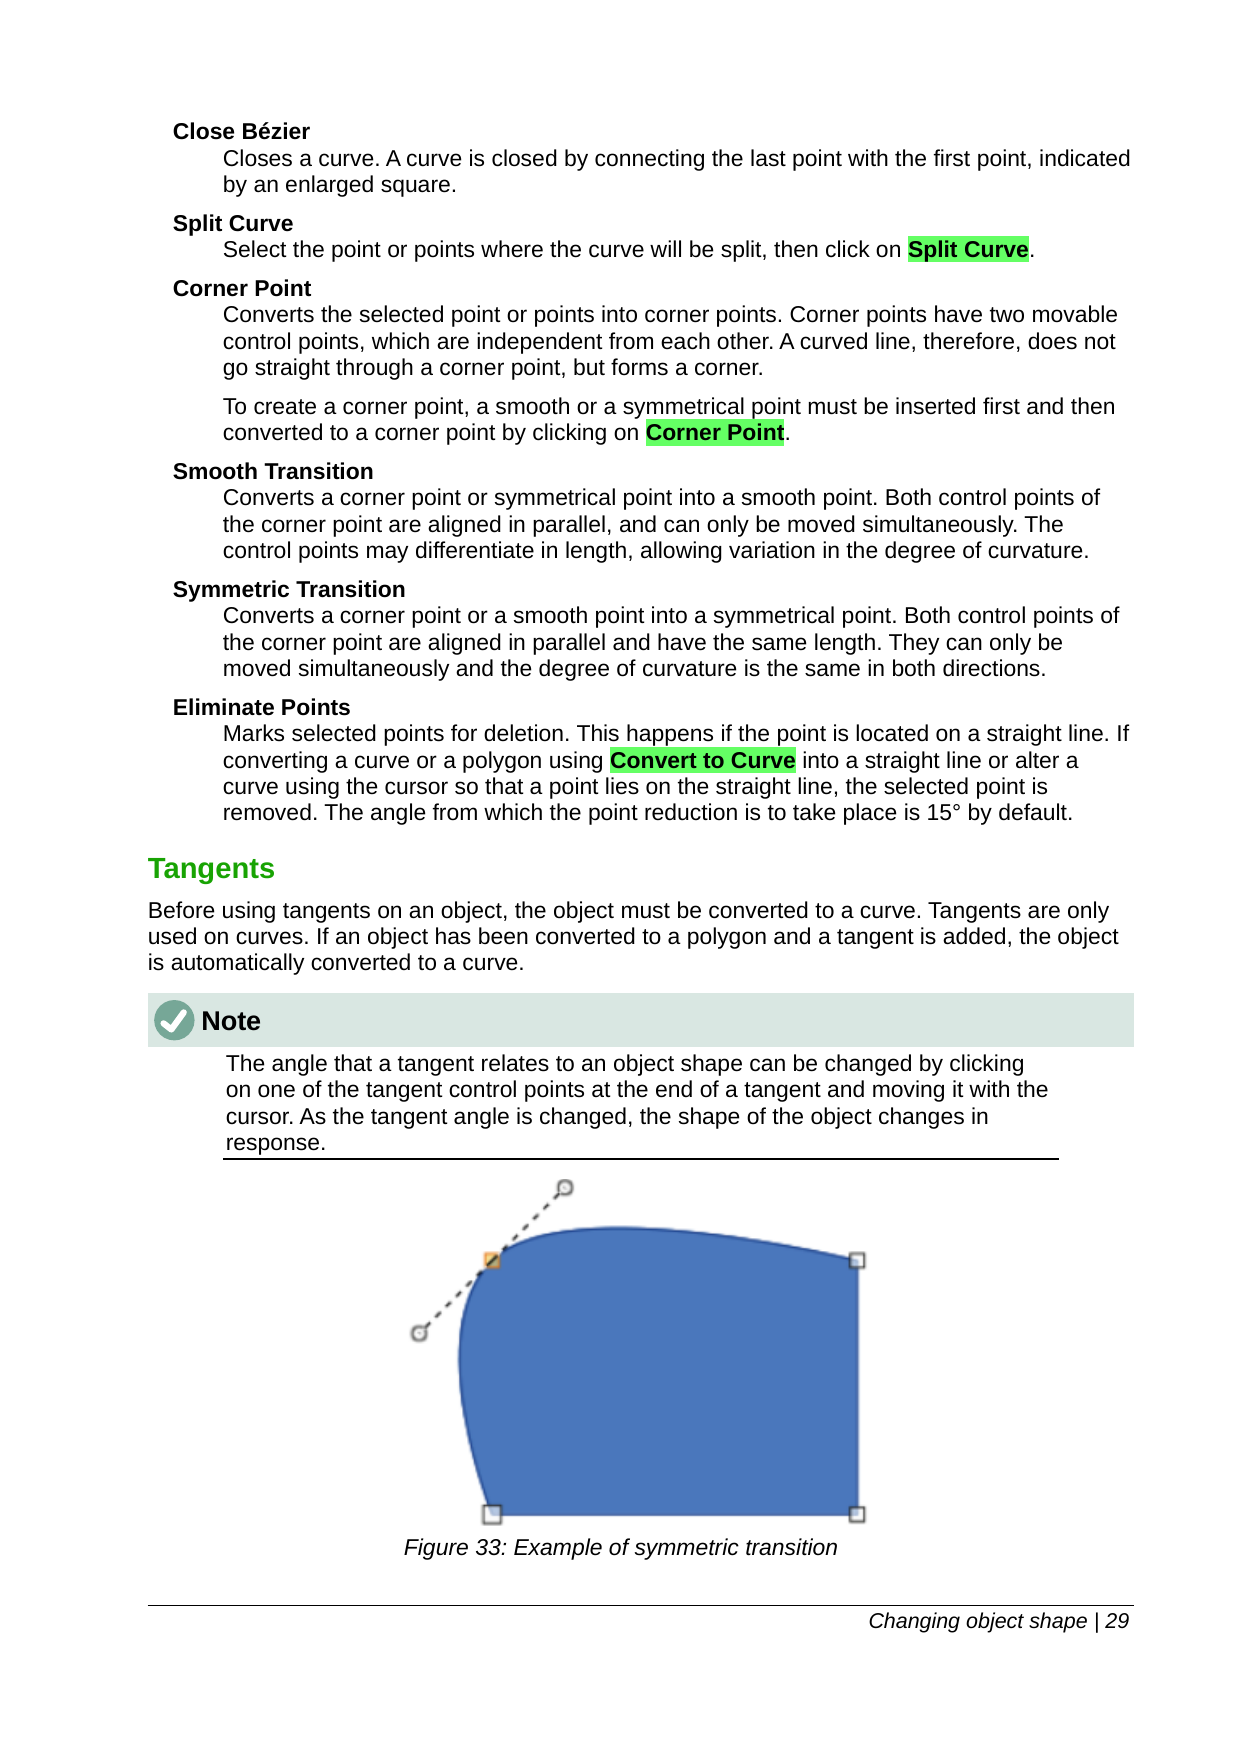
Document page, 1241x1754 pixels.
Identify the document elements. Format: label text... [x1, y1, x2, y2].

text The angle that a tangent relates to an object shape can be changed by clicking on one of the tangent control points at the end of a tangent and moving it with the cursor. As the tangent angle is changed, the shape of the object changes in response. [223, 1047, 1059, 1158]
text Figure 33: Example of symmetric transition [404, 1534, 878, 1560]
text To create a corner point, a smooth or a symmetrical point must be inserted first and then converted to a corner point by clicking on Corner Point. [223, 393, 1134, 446]
subtitle Tangents [148, 851, 1134, 884]
text Eliminate Points [173, 694, 1134, 720]
text Select the point or points where the curve will be split, then click on Split Curve. [1029, 236, 1134, 262]
text Converts a corner point or a smooth point into a symmetrical point. Both control points of the corner point are aligned in parallel and have the same length. They can only be moved simultaneously and the degree of curvature is the same in both directions. [223, 602, 1134, 681]
text Closes a curve. A curve is closed by connecting the last point with the first point, indicated by an enlarged square. [223, 144, 1134, 197]
text Before using tangents on an object, the object must be converted to a curve. Tangents are only used on curves. If an object has been converted to a polygon and a tangent is added, the object is automatically converted to a curve. [148, 897, 1134, 976]
text Close Bézier [173, 118, 1134, 144]
text Symmetric Transition [173, 576, 1134, 602]
picture [403, 1179, 878, 1534]
text Split Curve [173, 210, 1134, 236]
subtitle Note [148, 993, 1134, 1047]
text Select the point or points where the curve will be split, then click on Split Curve. [223, 236, 908, 262]
text Converts the selected point or points into corner points. Corner points have two movable control points, which are independent from each other. A curved line, therefore, does not go straight through a corner point, but forms a corner. [223, 301, 1134, 380]
text Marks selected points for deletion. This happens if the point is located on a straight line. If converting a curve or a polygon using Convert to Curve into a straight line or alter a curve using the cursor so that a point lies on the straight line, the selected point is removed. The angle from which the point reduction is to take place is 15° by default. [223, 720, 1134, 826]
text Smooth Transition [173, 458, 1134, 484]
text Corner Point [173, 275, 1134, 301]
text Converts a corner point or symmetrical point into a smooth point. Both control points of the corner point are aligned in parallel, and can only be moved simultaneously. The control points may differentiate in length, allowing variation in the degree of curvature. [223, 484, 1134, 563]
